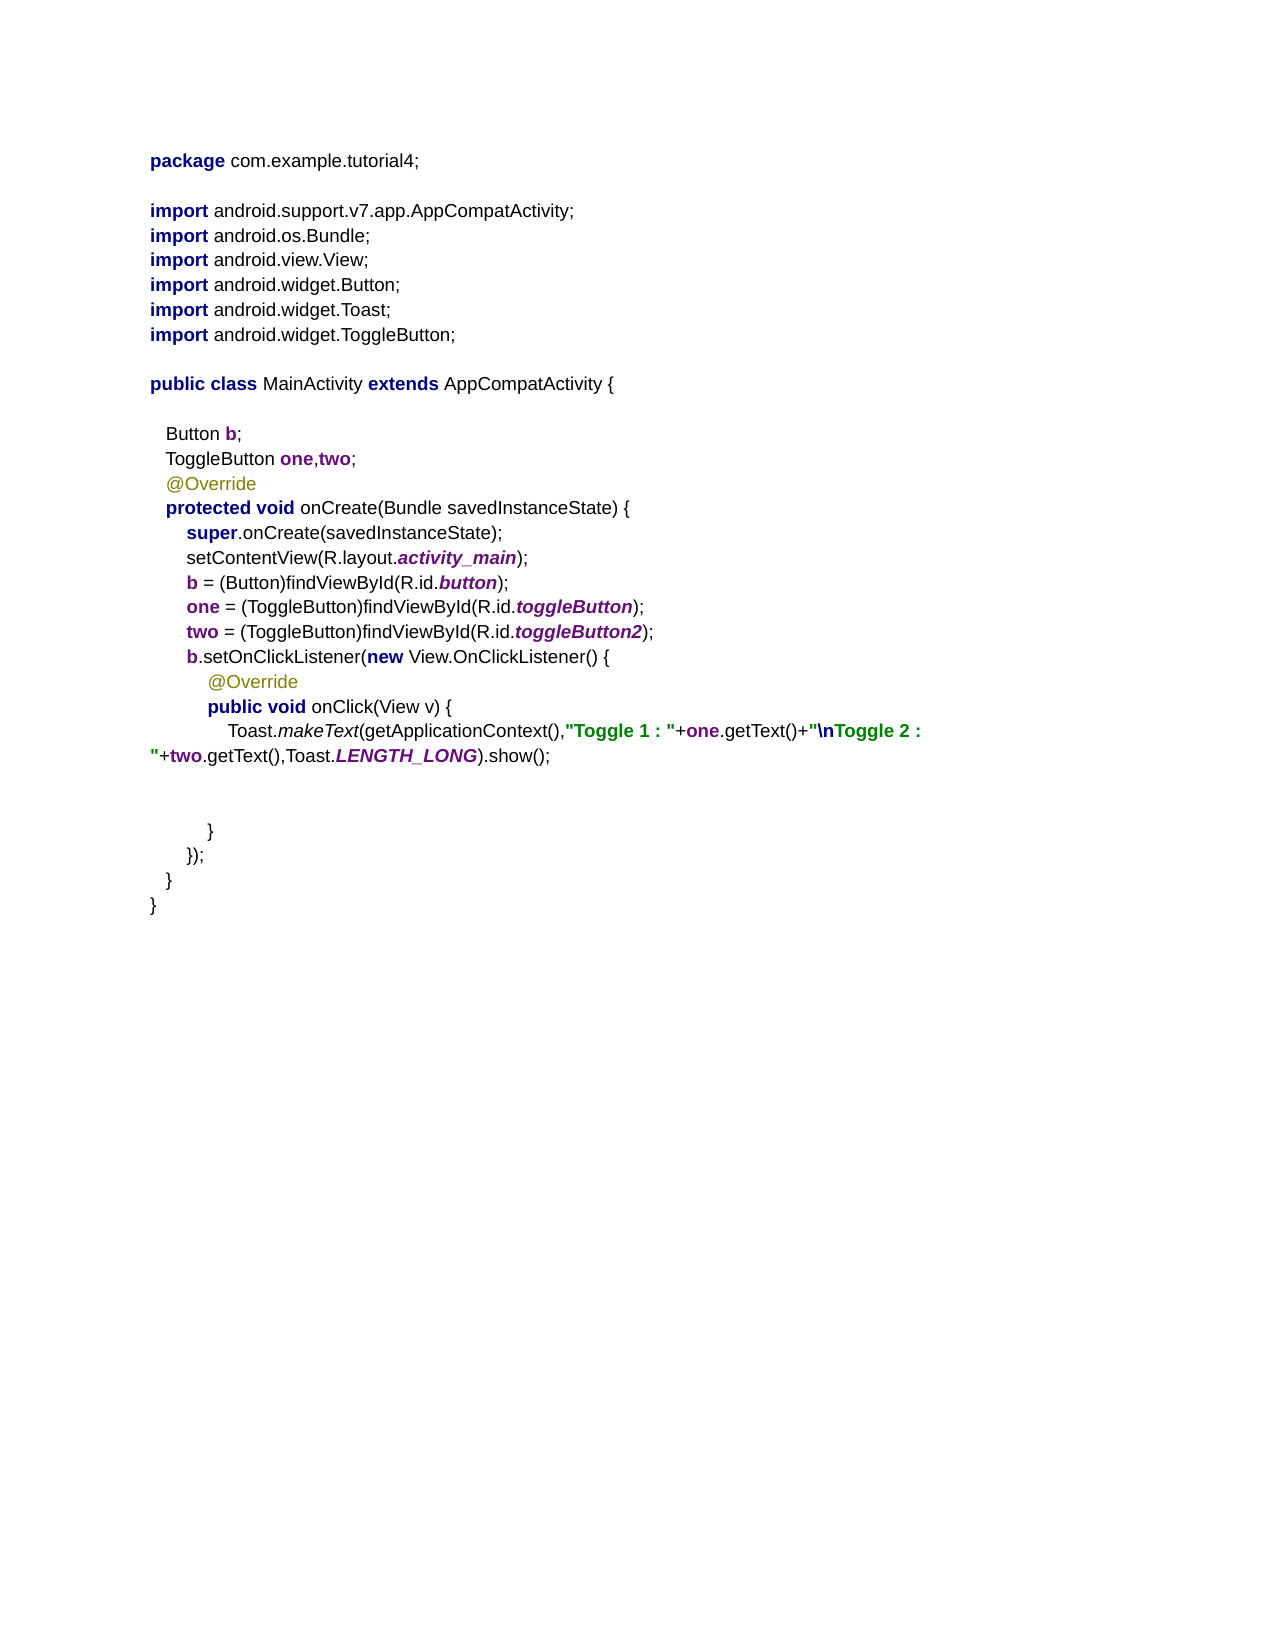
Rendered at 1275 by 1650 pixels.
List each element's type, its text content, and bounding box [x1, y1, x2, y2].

text }); [150, 844, 1125, 866]
text import android.os.Bundle; [150, 224, 1125, 246]
text one = (ToggleButton)findViewById(R.id.toggleButton); [150, 596, 1125, 618]
text package com.example.tutorial4; [150, 150, 1125, 172]
text public class MainActivity extends AppCompatActivity { [150, 373, 1125, 395]
text setContentView(R.layout.activity_main); [150, 547, 1125, 568]
text @Override [150, 472, 1125, 494]
text import android.widget.ToggleButton; [150, 323, 1125, 345]
text b.setOnClickListener(new View.OnClickListener() { [150, 646, 1125, 667]
text public void onClick(View v) { [150, 695, 1125, 717]
text import android.widget.Button; [150, 274, 1125, 296]
text import android.view.View; [150, 249, 1125, 271]
text } [150, 869, 1125, 891]
text import android.support.v7.app.AppCompatActivity; [150, 199, 1125, 221]
text two = (ToggleButton)findViewById(R.id.toggleButton2); [150, 621, 1125, 643]
text @Override [150, 671, 1125, 692]
text Button b; [150, 423, 1125, 444]
text } [150, 819, 1125, 841]
text super.onCreate(savedInstanceState); [150, 522, 1125, 543]
text ToggleButton one,two; [150, 447, 1125, 469]
text b = (Button)findViewById(R.id.button); [150, 571, 1125, 593]
text import android.widget.Toast; [150, 299, 1125, 320]
text } [150, 894, 1125, 915]
text Toast.makeText(getApplicationContext(),"Toggle 1 : "+one.getText()+"\nToggle 2 : "+two.getText(),Toast.LENGTH_LONG).show(); [150, 720, 1125, 767]
text protected void onCreate(Bundle savedInstanceState) { [150, 497, 1125, 519]
